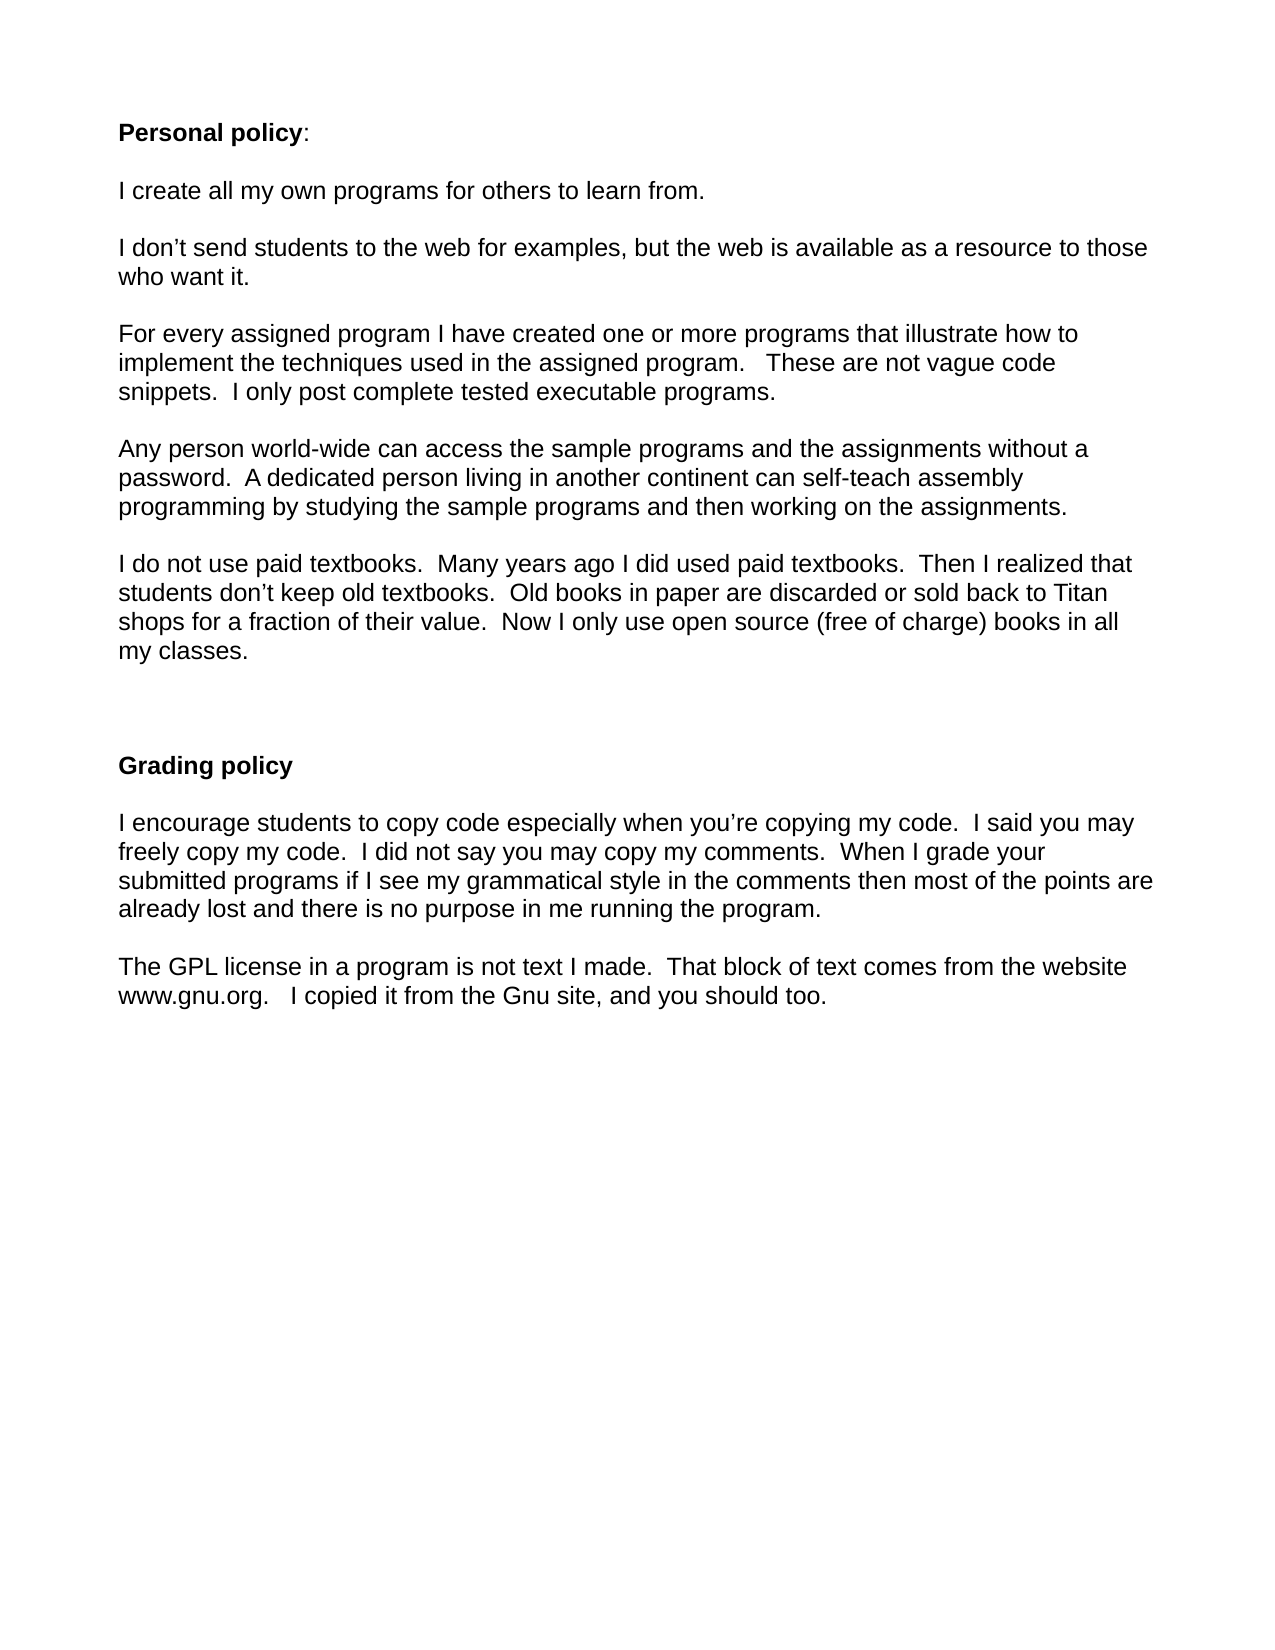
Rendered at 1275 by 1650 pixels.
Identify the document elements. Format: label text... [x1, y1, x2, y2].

text For every assigned program I have created one or more programs that illustrate how to implement the techniques used in the assigned program. These are not vague code snippets. I only post complete tested executable programs. [118, 319, 1157, 406]
text Any person world-wide can access the sample programs and the assignments without a password. A dedicated person living in another continent can self-teach assembly programming by studying the sample programs and then working on the assignments. [118, 434, 1157, 521]
text I don’t send students to the web for examples, but the web is available as a resource to those who want it. [118, 233, 1157, 291]
text I create all my own programs for others to learn from. [118, 176, 1157, 204]
text Grading policy [118, 751, 1157, 779]
text I do not use paid textbooks. Many years ago I did used paid textbooks. Then I realized that students don’t keep old textbooks. Old books in paper are discarded or sold back to Titan shops for a fraction of their value. Now I only use open source (free of charge) books in all my classes. [118, 549, 1157, 664]
text Personal policy: [118, 118, 1157, 147]
text I encourage students to copy code especially when you’re copying my code. I said you may freely copy my code. I did not say you may copy my comments. When I grade your submitted programs if I see my grammatical style in the comments then most of the points are already lost and there is no purpose in me running the program. [118, 808, 1157, 923]
text The GPL license in a program is not text I made. That block of text comes from the website www.gnu.org. I copied it from the Gnu site, and you should too. [118, 952, 1157, 1009]
